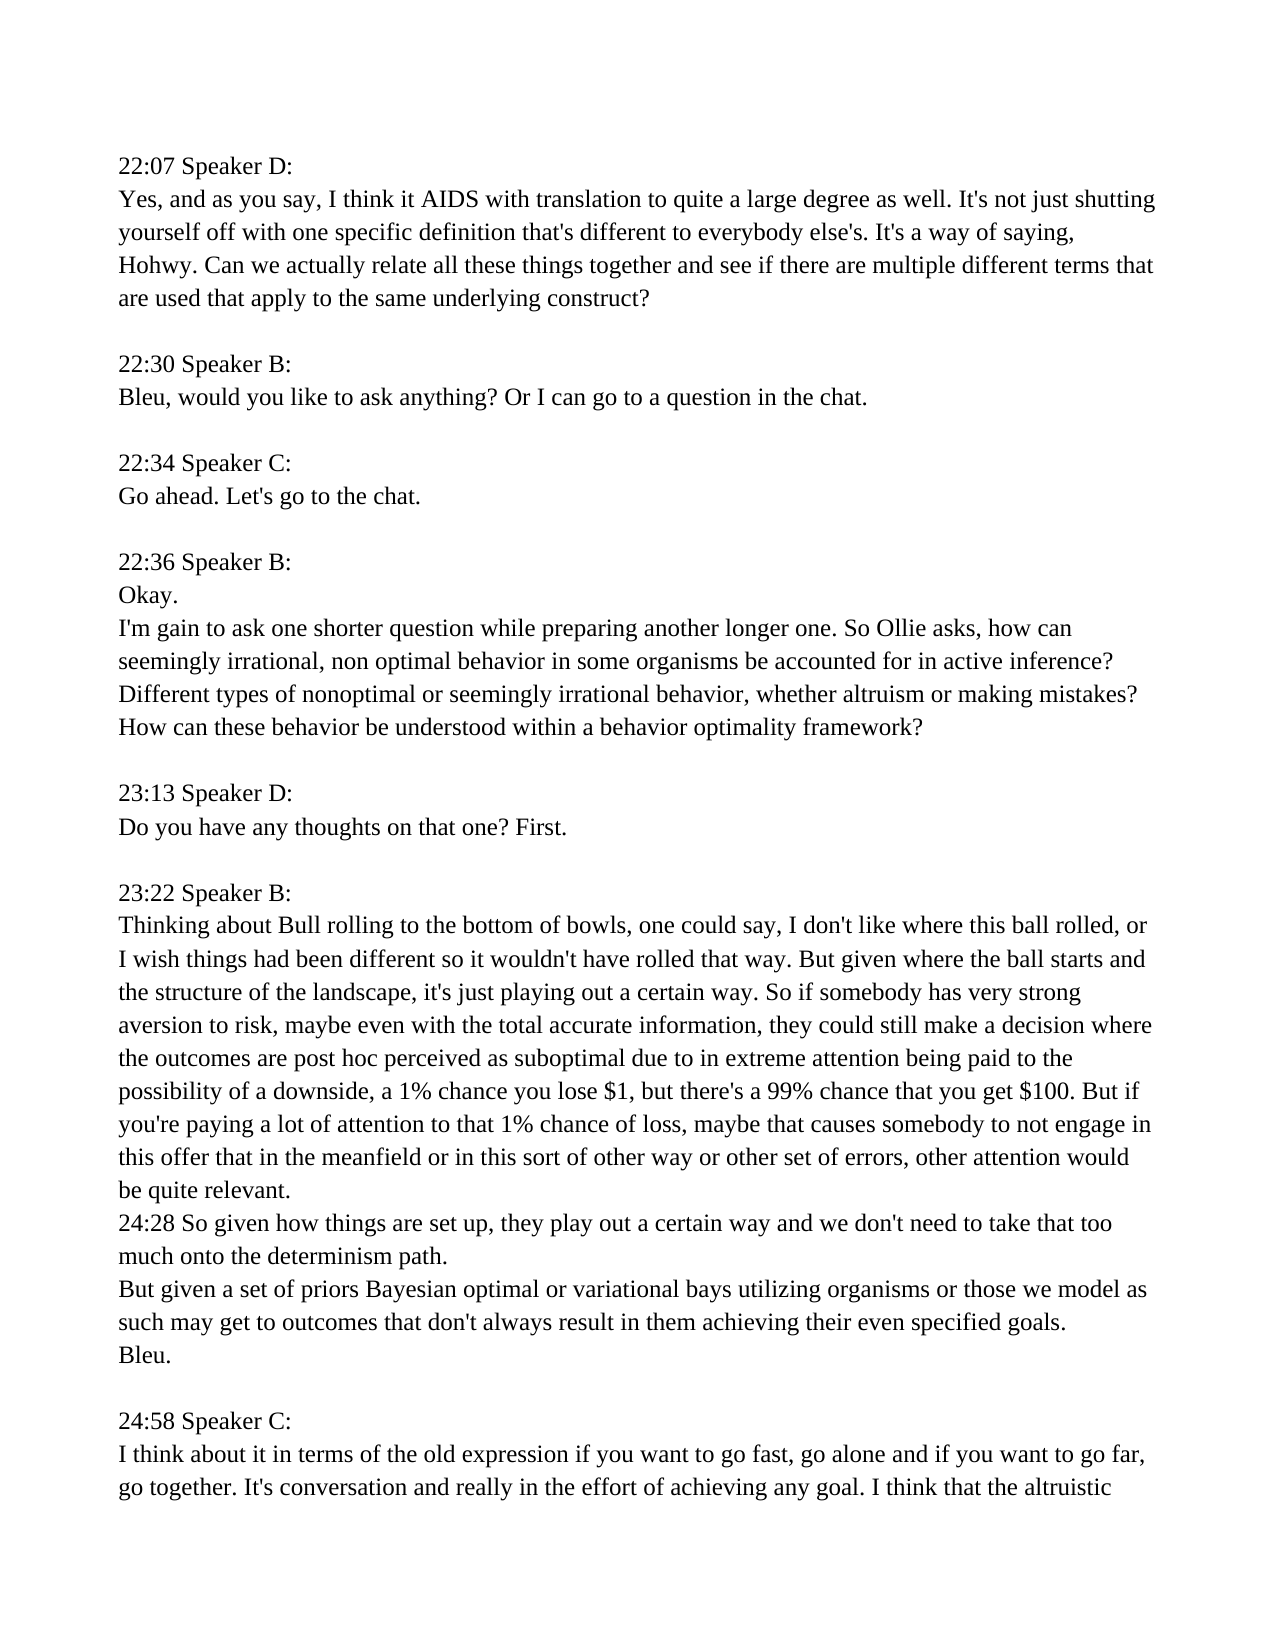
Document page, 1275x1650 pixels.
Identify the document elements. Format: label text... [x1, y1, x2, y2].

text Bleu, would you like to ask anything? Or I can go to a question in the chat. [118, 382, 1157, 411]
text 22:34 Speaker C: [118, 448, 1157, 477]
text I think about it in terms of the old expression if you want to go fast, go alone and if you want to go far, go together. It's conversation and really in the effort of achieving any goal. I think that the altruistic [118, 1439, 1157, 1501]
text 22:36 Speaker B: [118, 547, 1157, 576]
text But given a set of priors Bayesian optimal or variational bays utilizing organisms or those we model as such may get to outcomes that don't always result in them achieving their even specified goals. [118, 1274, 1157, 1336]
text 23:13 Speaker D: [118, 778, 1157, 807]
text I'm gain to ask one shorter question while preparing another longer one. So Ollie asks, how can seemingly irrational, non optimal behavior in some organisms be accounted for in active inference? Different types of nonoptimal or seemingly irrational behavior, whether altruism or making mistakes? How can these behavior be understood within a behavior optimality framework? [118, 613, 1157, 741]
text Do you have any thoughts on that one? First. [118, 812, 1157, 840]
text Bleu. [118, 1340, 1157, 1369]
text 23:22 Speaker B: [118, 878, 1157, 906]
text 22:07 Speaker D: [118, 151, 1157, 180]
text 24:28 So given how things are set up, they play out a certain way and we don't need to take that too much onto the determinism path. [118, 1208, 1157, 1269]
text Go ahead. Let's go to the chat. [118, 481, 1157, 510]
text 24:58 Speaker C: [118, 1406, 1157, 1435]
text Yes, and as you say, I think it AIDS with translation to quite a large degree as well. It's not just shutting yourself off with one specific definition that's different to everybody else's. It's a way of saying, Hohwy. Can we actually relate all these things together and see if there are multiple different terms that are used that apply to the same underlying construct? [118, 184, 1157, 312]
text Thinking about Bull rolling to the bottom of bowls, one could say, I don't like where this ball rolled, or I wish things had been different so it wouldn't have rolled that way. But given where the ball starts and the structure of the landscape, it's just playing out a certain way. So if somebody has very strong aversion to risk, maybe even with the total accurate information, they could still make a decision where the outcomes are post hoc perceived as suboptimal due to in extreme attention being paid to the possibility of a downside, a 1% chance you lose $1, but there's a 99% chance that you get $100. But if you're paying a lot of attention to that 1% chance of loss, maybe that causes somebody to not engage in this offer that in the meanfield or in this sort of other way or other set of errors, other attention would be quite relevant. [118, 911, 1157, 1203]
text Okay. [118, 580, 1157, 609]
text 22:30 Speaker B: [118, 349, 1157, 378]
